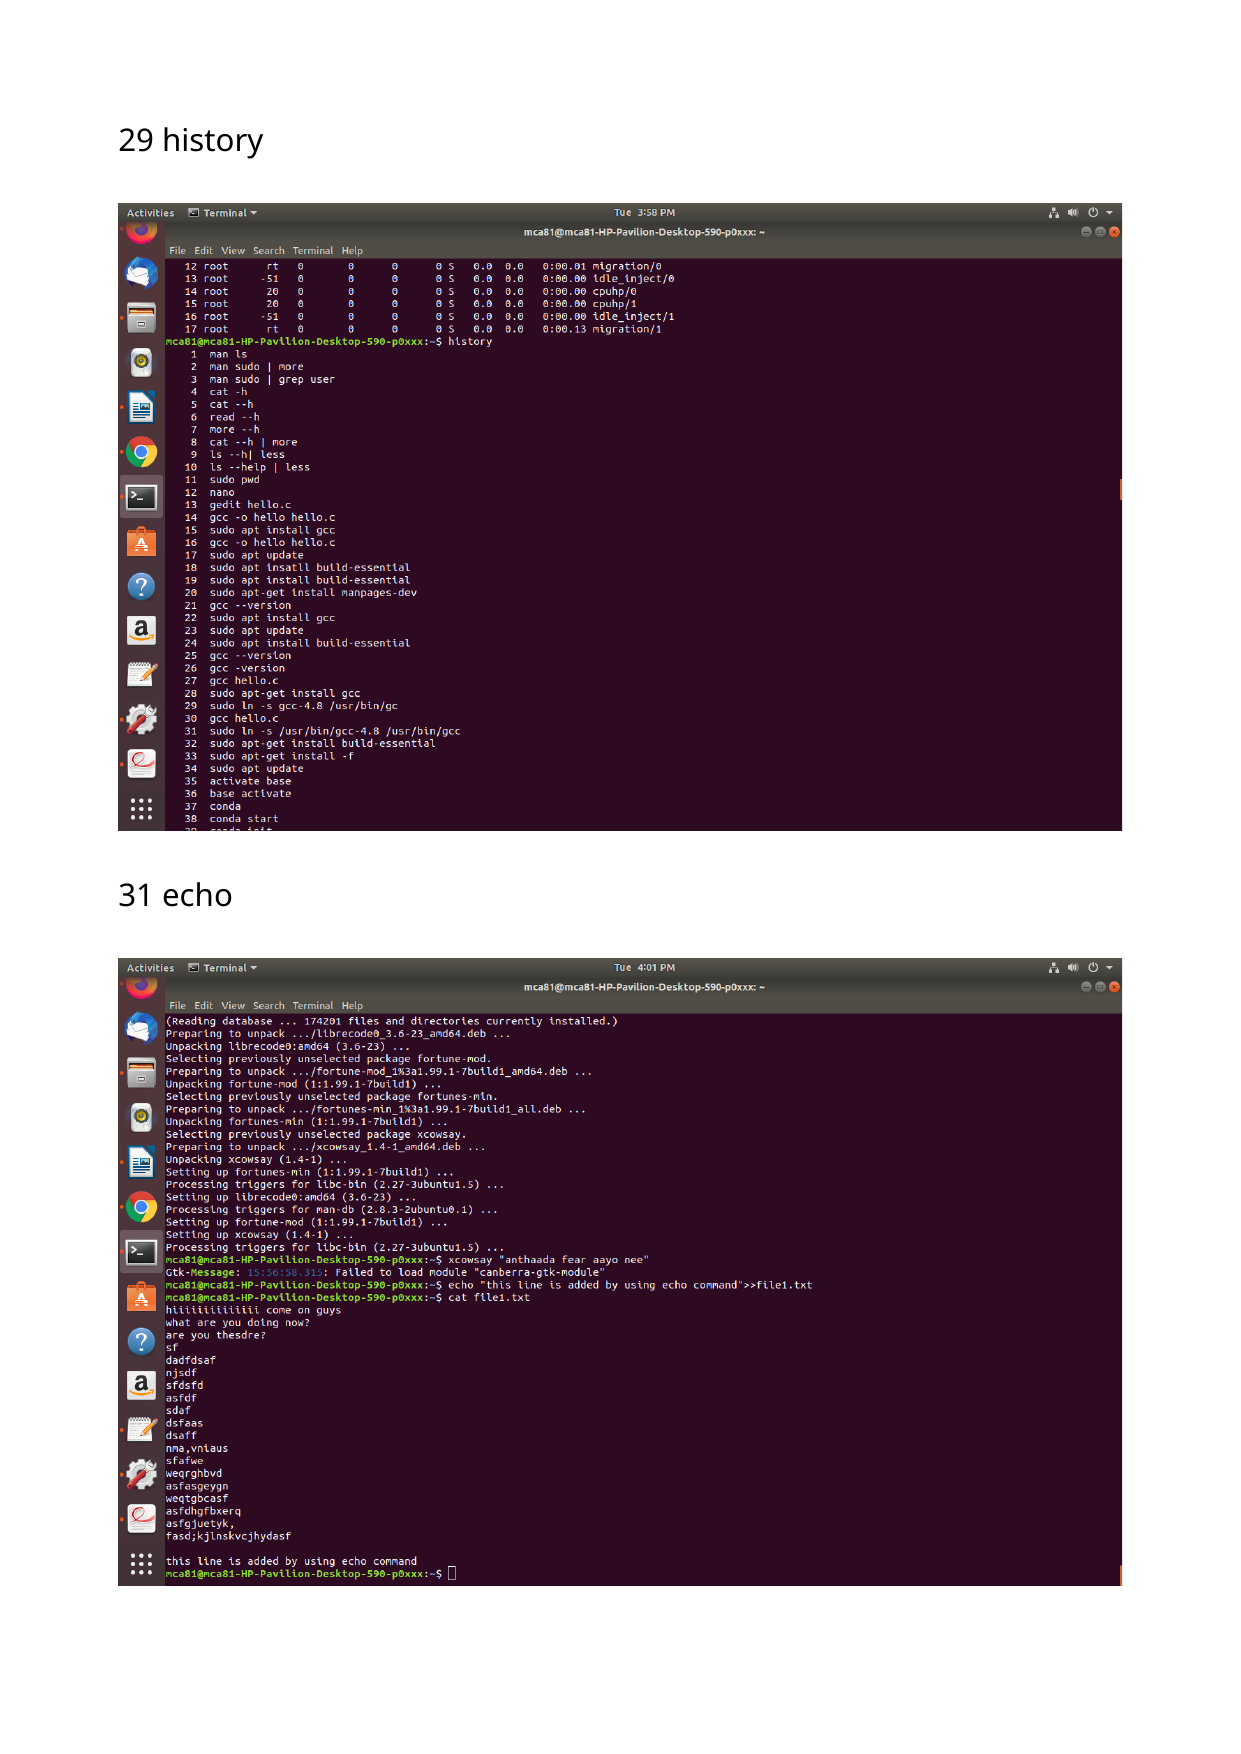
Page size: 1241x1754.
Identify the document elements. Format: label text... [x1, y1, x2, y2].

text 31 echo [118, 873, 1122, 916]
text 29 history [118, 118, 1122, 161]
picture [118, 203, 1123, 831]
picture [118, 958, 1123, 1586]
